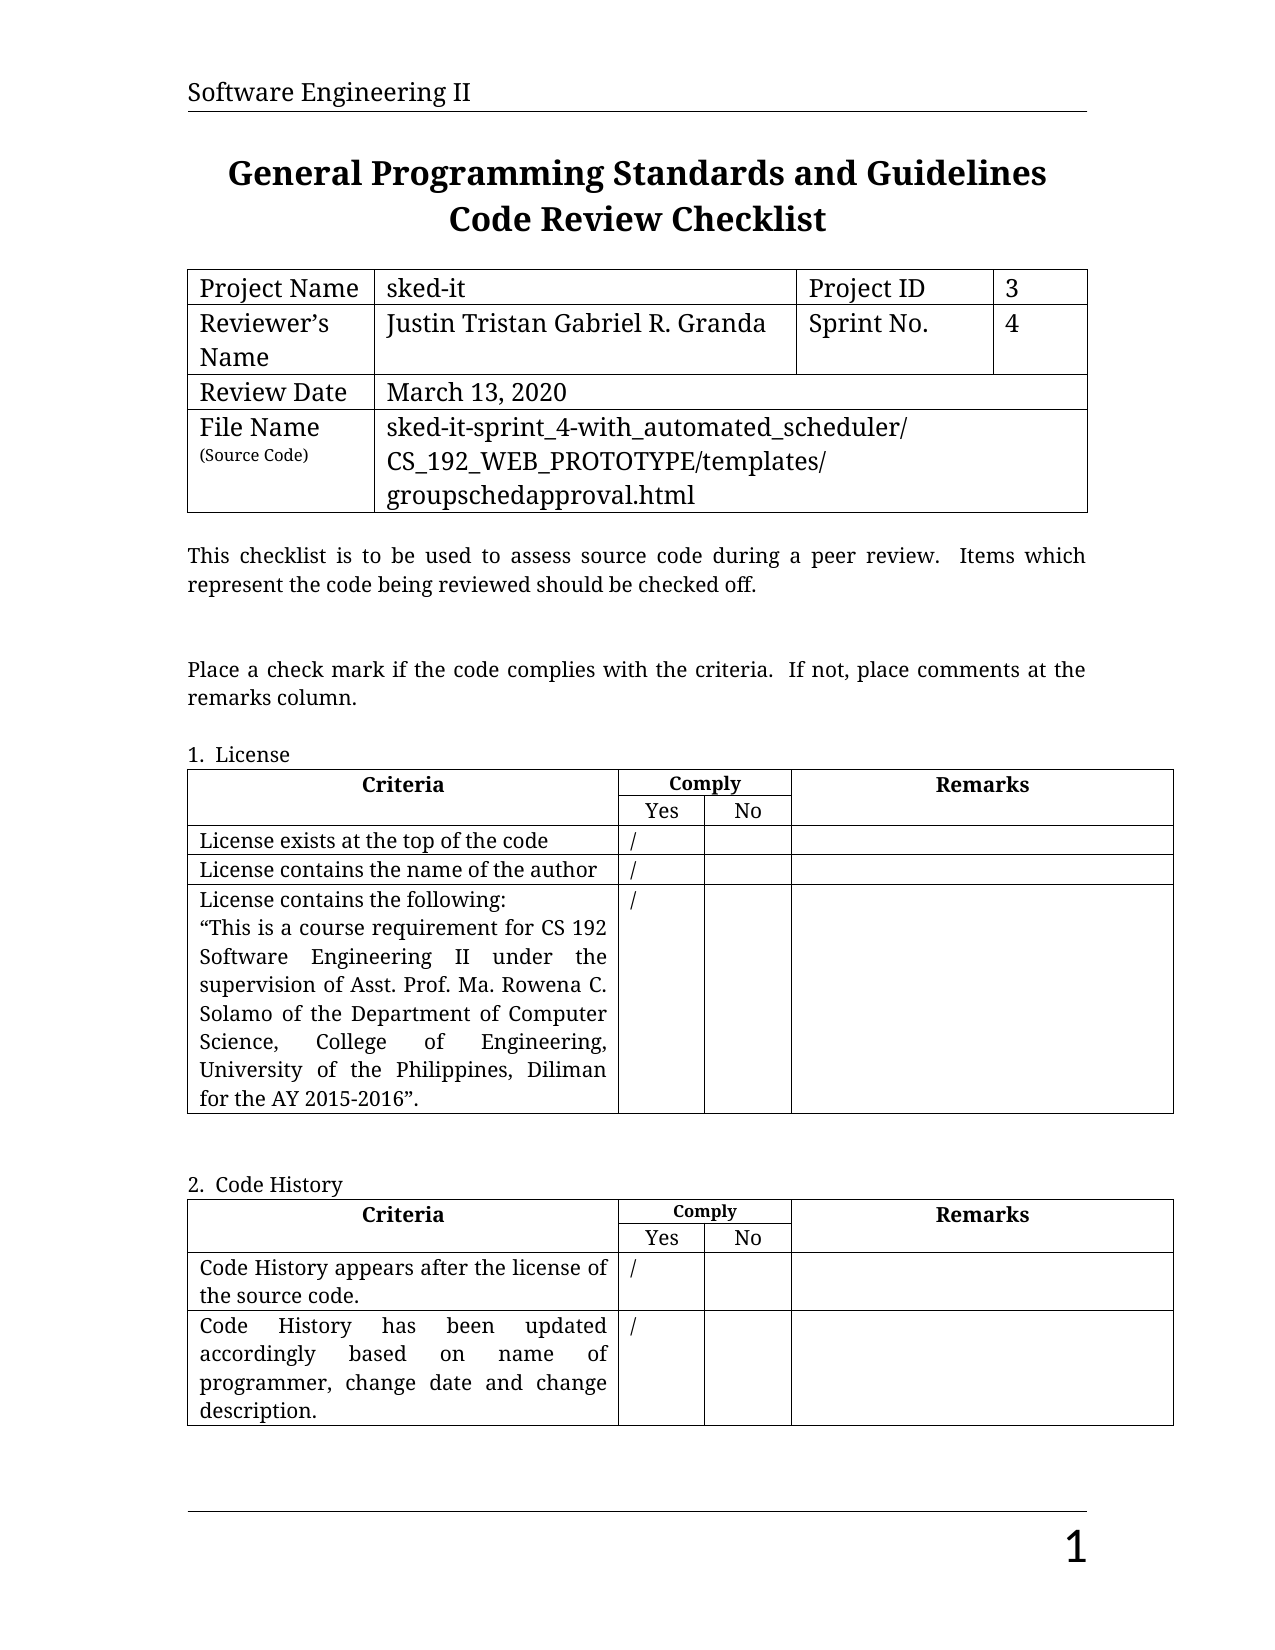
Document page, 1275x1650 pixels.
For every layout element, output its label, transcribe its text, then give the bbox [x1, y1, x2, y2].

table_cell [705, 826, 791, 854]
table_cell [792, 826, 1173, 854]
table_header Comply [619, 770, 791, 795]
table_cell No [705, 1224, 791, 1252]
table_cell License contains the following: “This is a course requirement for CS 192 Software Engineering II under the supervision of Asst. Prof. Ma. Rowena C. Solamo of the Department of Computer Science, College of Engineering, University of the Philippines, Diliman for the AY 2015-2016”. [188, 885, 618, 1112]
table_cell Code History appears after the license of the source code. [188, 1253, 618, 1310]
table_cell Review Date [188, 375, 374, 409]
table_cell Code History has been updated accordingly based on name of programmer, change date and change description. [188, 1311, 618, 1425]
table_cell [792, 1253, 1173, 1310]
table_cell Yes [619, 796, 704, 825]
text Place a check mark if the code complies with the criteria. If not, place comments at the remarks column. [187, 655, 1087, 712]
table_cell / [619, 826, 704, 854]
table_header Project Name [188, 270, 374, 304]
table_cell Yes [619, 1224, 704, 1252]
table_header Project ID [797, 270, 993, 304]
table_header sked-it [375, 270, 796, 304]
text This checklist is to be used to assess source code during a peer review. Items which represent the code being reviewed should be checked off. [187, 541, 1087, 598]
table_cell No [705, 796, 791, 825]
table_cell Sprint No. [797, 305, 993, 373]
table_cell File Name (Source Code) [188, 410, 374, 512]
table_cell License contains the name of the author [188, 855, 618, 884]
table_cell / [619, 885, 704, 1112]
table_cell March 13, 2020 [375, 375, 1087, 409]
text 1. License [187, 740, 1087, 769]
table_cell / [619, 855, 704, 884]
table_cell [792, 885, 1173, 1112]
table_header Comply [619, 1200, 791, 1222]
text 2. Code History [187, 1170, 1087, 1199]
table_cell [705, 885, 791, 1112]
text General Programming Standards and Guidelines Code Review Checklist [187, 150, 1087, 241]
table_cell [705, 855, 791, 884]
table_cell / [619, 1253, 704, 1310]
table_cell Justin Tristan Gabriel R. Granda [375, 305, 796, 373]
table_cell [705, 1311, 791, 1425]
table_header Remarks [792, 1200, 1173, 1252]
table_cell [792, 1311, 1173, 1425]
table_header Remarks [792, 770, 1173, 825]
table_cell License exists at the top of the code [188, 826, 618, 854]
table_cell / [619, 1311, 704, 1425]
table_cell [705, 1253, 791, 1310]
table_header 3 [994, 270, 1087, 304]
table_cell 4 [994, 305, 1087, 373]
table_cell Reviewer’s Name [188, 305, 374, 373]
table_header Criteria [188, 1200, 618, 1252]
table_cell [792, 855, 1173, 884]
table_header Criteria [188, 770, 618, 825]
table_cell sked-it-sprint_4-with_automated_scheduler/CS_192_WEB_PROTOTYPE/templates/groupschedapproval.html [375, 410, 1087, 512]
